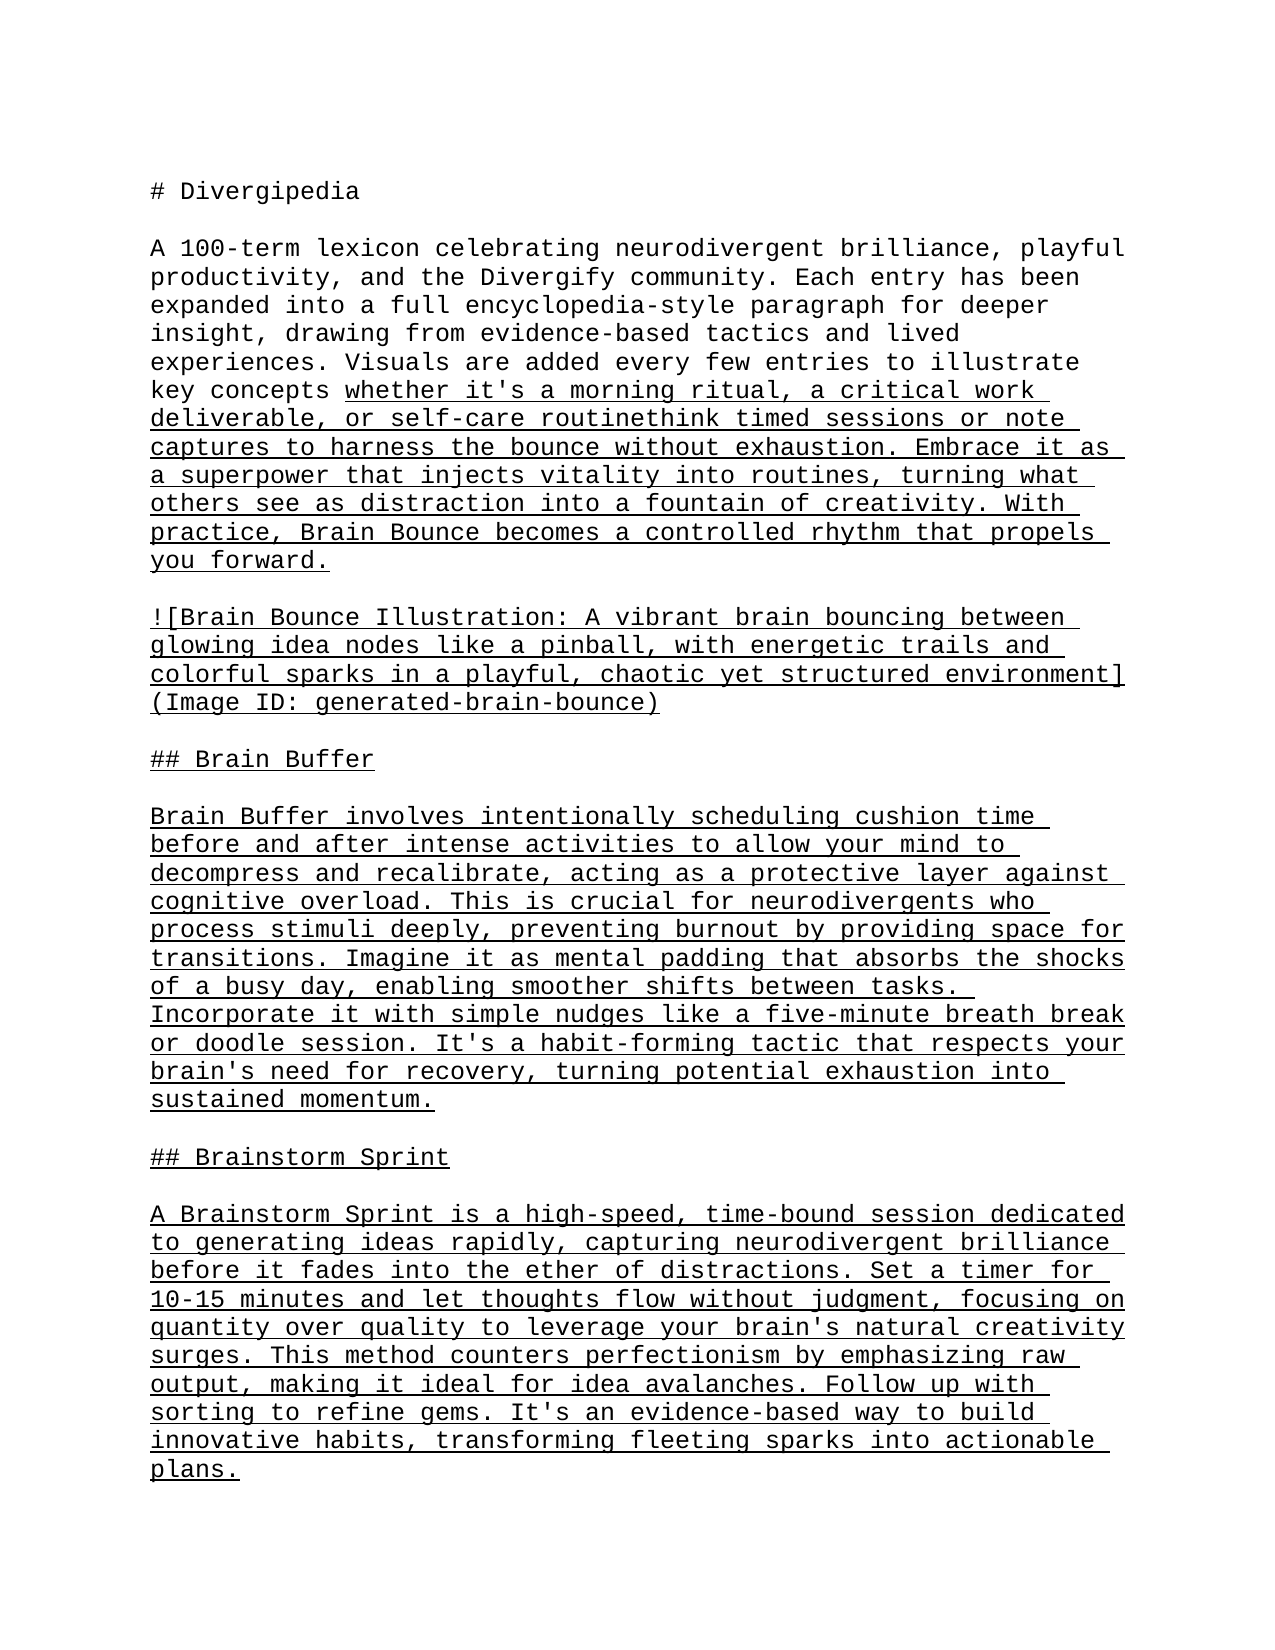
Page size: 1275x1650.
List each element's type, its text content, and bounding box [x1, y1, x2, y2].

text ## Brain Buffer [150, 747, 1125, 775]
text ## Brainstorm Sprint [150, 1144, 1125, 1172]
text # Divergipedia [150, 179, 1125, 207]
text cognitive overload. This is crucial for neurodivergents who process stimuli deeply, preventing burnout by providing space for [150, 885, 1125, 940]
text brain's need for recovery, turning potential exhaustion into sustained momentum. [150, 1055, 1125, 1115]
text to generating ideas rapidly, capturing neurodivergent brilliance [150, 1226, 1125, 1253]
text quantity over quality to leverage your brain's natural creativity [150, 1311, 1125, 1338]
text A Brainstorm Sprint is a high-speed, time-bound session dedicated [150, 1201, 1125, 1224]
text A 100-term lexicon celebrating neurodivergent brilliance, playful productivity, and the Divergify community. Each entry has been expanded into a full encyclopedia-style paragraph for deeper insight, drawing from evidence-based tactics and lived experiences. Visuals are added every few entries to illustrate key concepts whether it's a morning ritual, a critical work deliverable, or self-care routinethink timed sessions or note captures to harness the bounce without exhaustion. Embrace it as [150, 236, 1125, 457]
text a superpower that injects vitality into routines, turning what others see as distraction into a fountain of creativity. With practice, Brain Bounce becomes a controlled rhythm that propels you forward. [150, 459, 1125, 576]
text or doodle session. It's a habit-forming tactic that respects your [150, 1027, 1125, 1054]
text surges. This method counters perfectionism by emphasizing raw output, making it ideal for idea avalanches. Follow up with sorting to refine gems. It's an evidence-based way to build innovative habits, transforming fleeting sparks into actionable plans. [150, 1339, 1125, 1484]
text ![Brain Bounce Illustration: A vibrant brain bouncing between glowing idea nodes like a pinball, with energetic trails and colorful sparks in a playful, chaotic yet structured environment] [150, 604, 1125, 684]
text transitions. Imagine it as mental padding that absorbs the shocks [150, 942, 1125, 969]
text Brain Buffer involves intentionally scheduling cushion time before and after intense activities to allow your mind to decompress and recalibrate, acting as a protective layer against [150, 804, 1125, 884]
text before it fades into the ether of distractions. Set a timer for 10-15 minutes and let thoughts flow without judgment, focusing on [150, 1254, 1125, 1309]
text of a busy day, enabling smoother shifts between tasks. Incorporate it with simple nudges like a five-minute breath break [150, 970, 1125, 1025]
text (Image ID: generated-brain-bounce) [150, 686, 1125, 718]
